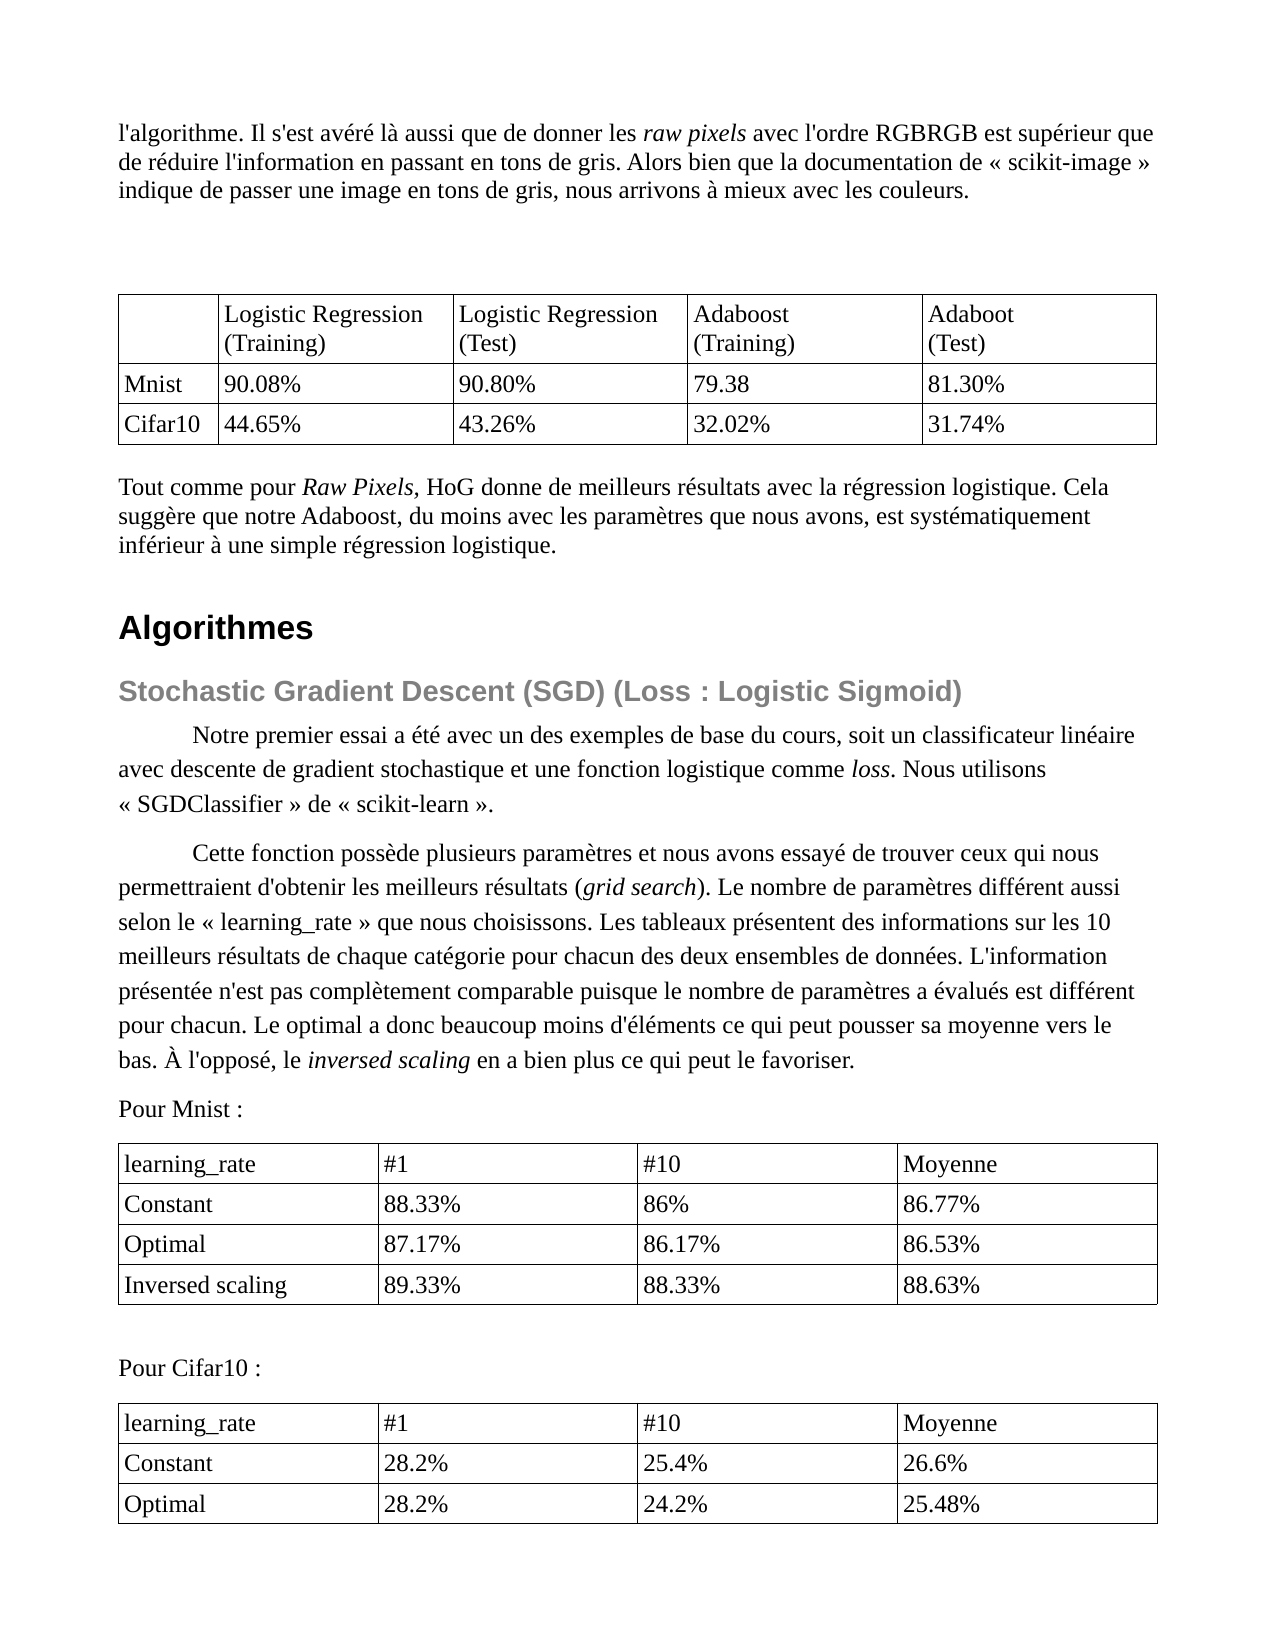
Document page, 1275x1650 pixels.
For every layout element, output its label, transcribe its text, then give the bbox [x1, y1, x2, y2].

subtitle Stochastic Gradient Descent (SGD) (Loss : Logistic Sigmoid) [118, 674, 1157, 707]
table_cell 88.63% [898, 1265, 1157, 1304]
table_cell 28.2% [379, 1444, 637, 1483]
table_cell 88.33% [379, 1184, 637, 1223]
table_cell 28.2% [379, 1484, 637, 1523]
table_cell Cifar10 [119, 404, 218, 443]
table_cell Inversed scaling [119, 1265, 378, 1304]
table_cell 86.17% [638, 1225, 897, 1264]
table_cell Constant [119, 1444, 378, 1483]
table_header Logistic Regression (Training) [219, 295, 453, 363]
table_header Logistic Regression (Test) [454, 295, 687, 363]
table_cell 86% [638, 1184, 897, 1223]
subtitle Algorithmes [118, 608, 1157, 647]
table_header #10 [638, 1144, 897, 1183]
table_header Moyenne [898, 1144, 1157, 1183]
table_cell 44.65% [219, 404, 453, 443]
table_header learning_rate [119, 1404, 378, 1443]
table_header Adaboot (Test) [923, 295, 1156, 363]
table_header #1 [379, 1404, 637, 1443]
table_cell 81.30% [923, 364, 1156, 403]
table_cell 89.33% [379, 1265, 637, 1304]
table_cell 88.33% [638, 1265, 897, 1304]
table_cell 24.2% [638, 1484, 897, 1523]
table_cell 86.77% [898, 1184, 1157, 1223]
table_cell Constant [119, 1184, 378, 1223]
table_cell 87.17% [379, 1225, 637, 1264]
table_cell 90.80% [454, 364, 687, 403]
text Pour Mnist : [118, 1094, 1157, 1123]
table_cell 31.74% [923, 404, 1156, 443]
table_cell 25.4% [638, 1444, 897, 1483]
table_header Moyenne [898, 1404, 1157, 1443]
table_header learning_rate [119, 1144, 378, 1183]
text Tout comme pour Raw Pixels, HoG donne de meilleurs résultats avec la régression logistique. Cela suggère que notre Adaboost, du moins avec les paramètres que nous avons, est systématiquement inférieur à une simple régression logistique. [118, 472, 1157, 558]
table_cell 79.38 [688, 364, 922, 403]
text l'algorithme. Il s'est avéré là aussi que de donner les raw pixels avec l'ordre RGBRGB est supérieur que de réduire l'information en passant en tons de gris. Alors bien que la documentation de « scikit-image » indique de passer une image en tons de gris, nous arrivons à mieux avec les couleurs. [118, 118, 1157, 204]
table_cell 43.26% [454, 404, 687, 443]
table_header #1 [379, 1144, 637, 1183]
table_cell 26.6% [898, 1444, 1157, 1483]
table_cell Mnist [119, 364, 218, 403]
table_cell 90.08% [219, 364, 453, 403]
table_cell Optimal [119, 1484, 378, 1523]
table_cell Optimal [119, 1225, 378, 1264]
table_header [119, 295, 218, 363]
table_header Adaboost (Training) [688, 295, 922, 363]
table_header #10 [638, 1404, 897, 1443]
table_cell 25.48% [898, 1484, 1157, 1523]
table_cell 86.53% [898, 1225, 1157, 1264]
text Notre premier essai a été avec un des exemples de base du cours, soit un classificateur linéaire avec descente de gradient stochastique et une fonction logistique comme loss. Nous utilisons « SGDClassifier » de « scikit-learn ». [118, 720, 1157, 818]
table_cell 32.02% [688, 404, 922, 443]
text Pour Cifar10 : [118, 1353, 1157, 1382]
text Cette fonction possède plusieurs paramètres et nous avons essayé de trouver ceux qui nous permettraient d'obtenir les meilleurs résultats (grid search). Le nombre de paramètres différent aussi selon le « learning_rate » que nous choisissons. Les tableaux présentent des informations sur les 10 meilleurs résultats de chaque catégorie pour chacun des deux ensembles de données. L'information présentée n'est pas complètement comparable puisque le nombre de paramètres a évalués est différent pour chacun. Le optimal a donc beaucoup moins d'éléments ce qui peut pousser sa moyenne vers le bas. À l'opposé, le inversed scaling en a bien plus ce qui peut le favoriser. [118, 838, 1157, 1073]
